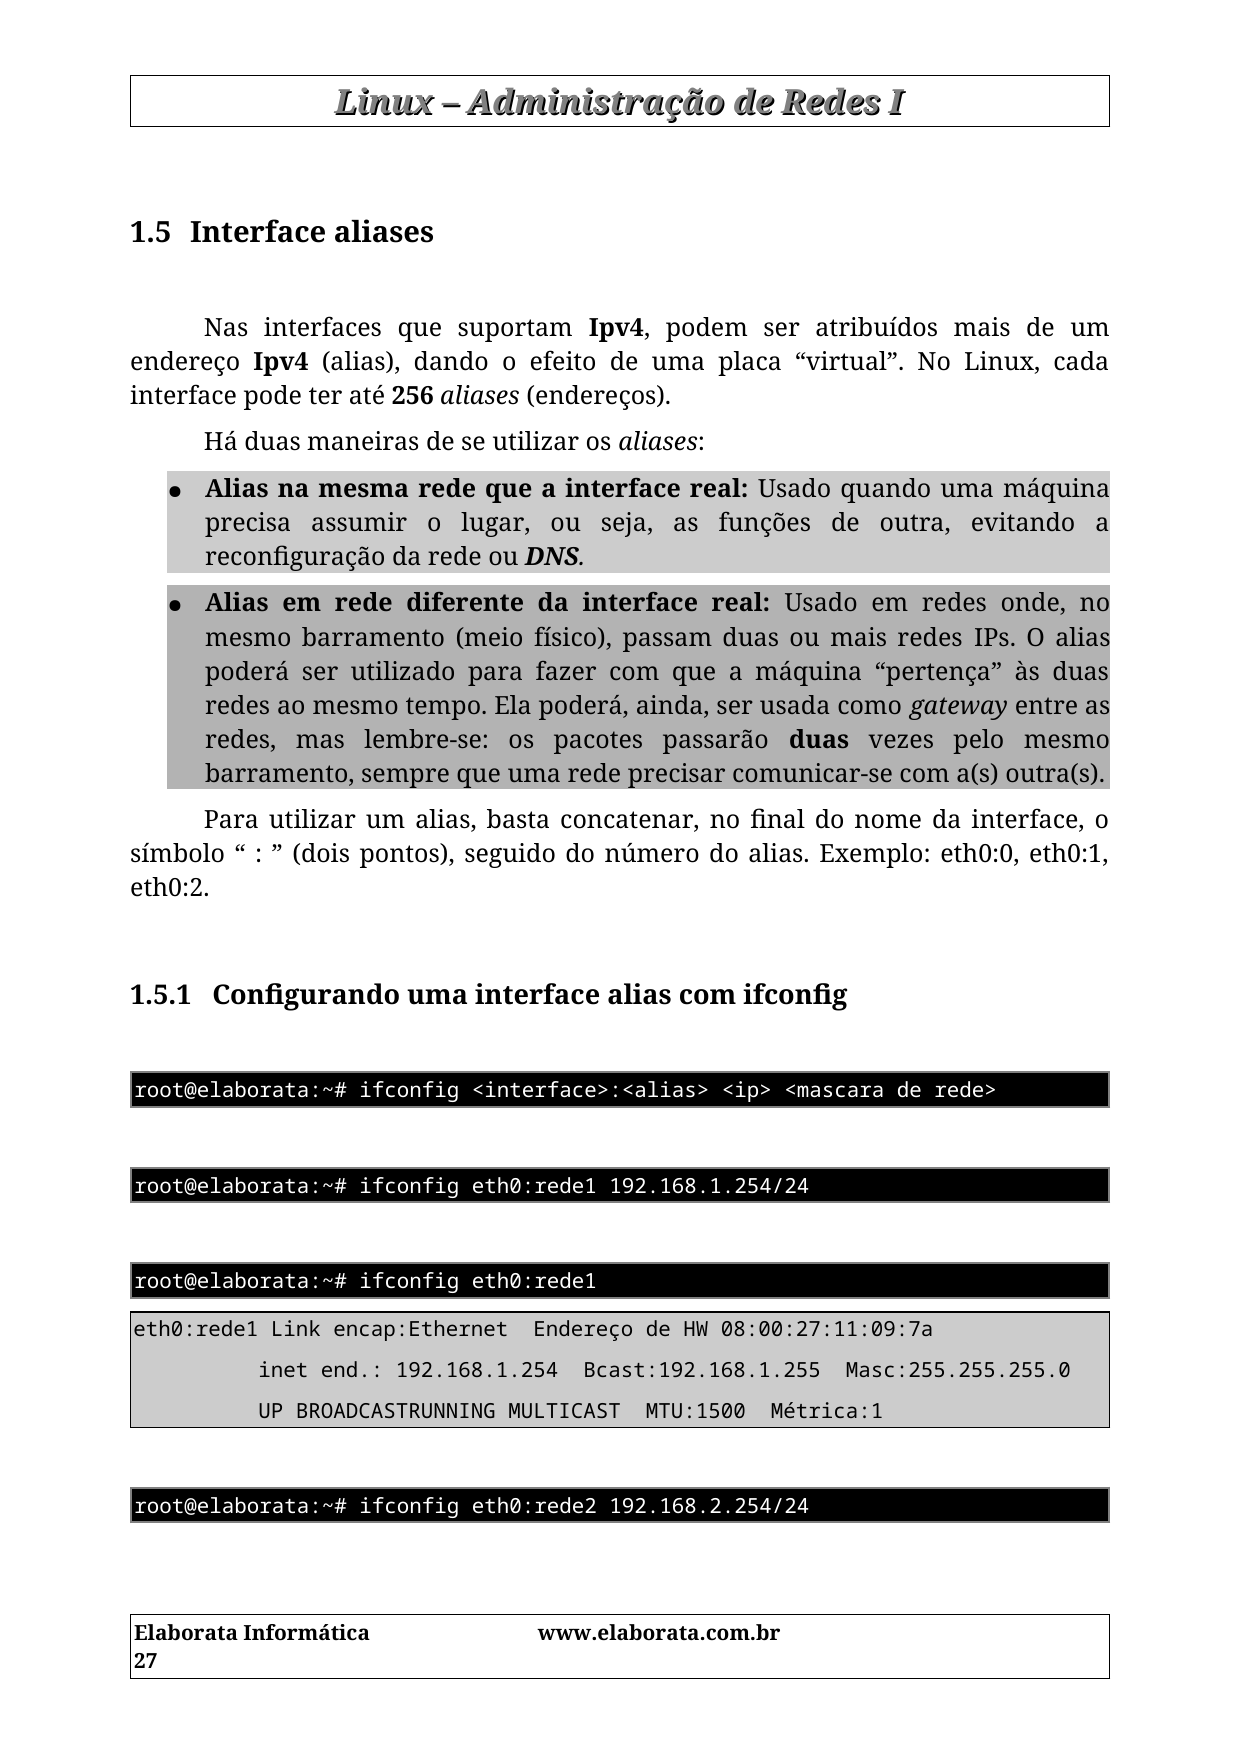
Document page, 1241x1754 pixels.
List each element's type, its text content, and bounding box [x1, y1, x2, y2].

text UP BROADCASTRUNNING MULTICAST MTU:1500 Métrica:1 [131, 1393, 1109, 1427]
text Nas interfaces que suportam Ipv4, podem ser atribuídos mais de um endereço Ipv4 (alias), dando o efeito de uma placa “virtual”. No Linux, cada interface pode ter até 256 aliases (endereços). [130, 309, 1110, 412]
list Alias em rede diferente da interface real: Usado em redes onde, no mesmo barramento (meio físico), passam duas ou mais redes IPs. O alias poderá ser utilizado para fazer com que a máquina “pertença” às duas redes ao mesmo tempo. Ela poderá, ainda, ser usada como gateway entre as redes, mas lembre-se: os pacotes passarão duas vezes pelo mesmo barramento, sempre que uma rede precisar comunicar-se com a(s) outra(s). [167, 585, 1110, 789]
subtitle Interface aliases [130, 211, 1110, 251]
text eth0:rede1 Link encap:Ethernet Endereço de HW 08:00:27:11:09:7a [131, 1313, 1109, 1343]
list Alias na mesma rede que a interface real: Usado quando uma máquina precisa assumir o lugar, ou seja, as funções de outra, evitando a reconfiguração da rede ou DNS. [167, 471, 1110, 573]
text root@elaborata:~# ifconfig <interface>:<alias> <ip> <mascara de rede> [132, 1073, 1108, 1106]
text inet end.: 192.168.1.254 Bcast:192.168.1.255 Masc:255.255.255.0 [131, 1352, 1109, 1384]
text Para utilizar um alias, basta concatenar, no final do nome da interface, o símbolo “ : ” (dois pontos), seguido do número do alias. Exemplo: eth0:0, eth0:1, eth0:2. [130, 802, 1110, 904]
text Há duas maneiras de se utilizar os aliases: [130, 424, 1110, 458]
text root@elaborata:~# ifconfig eth0:rede1 [132, 1264, 1108, 1297]
text root@elaborata:~# ifconfig eth0:rede2 192.168.2.254/24 [132, 1489, 1108, 1521]
text root@elaborata:~# ifconfig eth0:rede1 192.168.1.254/24 [132, 1169, 1108, 1201]
subtitle Configurando uma interface alias com ifconfig [130, 975, 1110, 1012]
